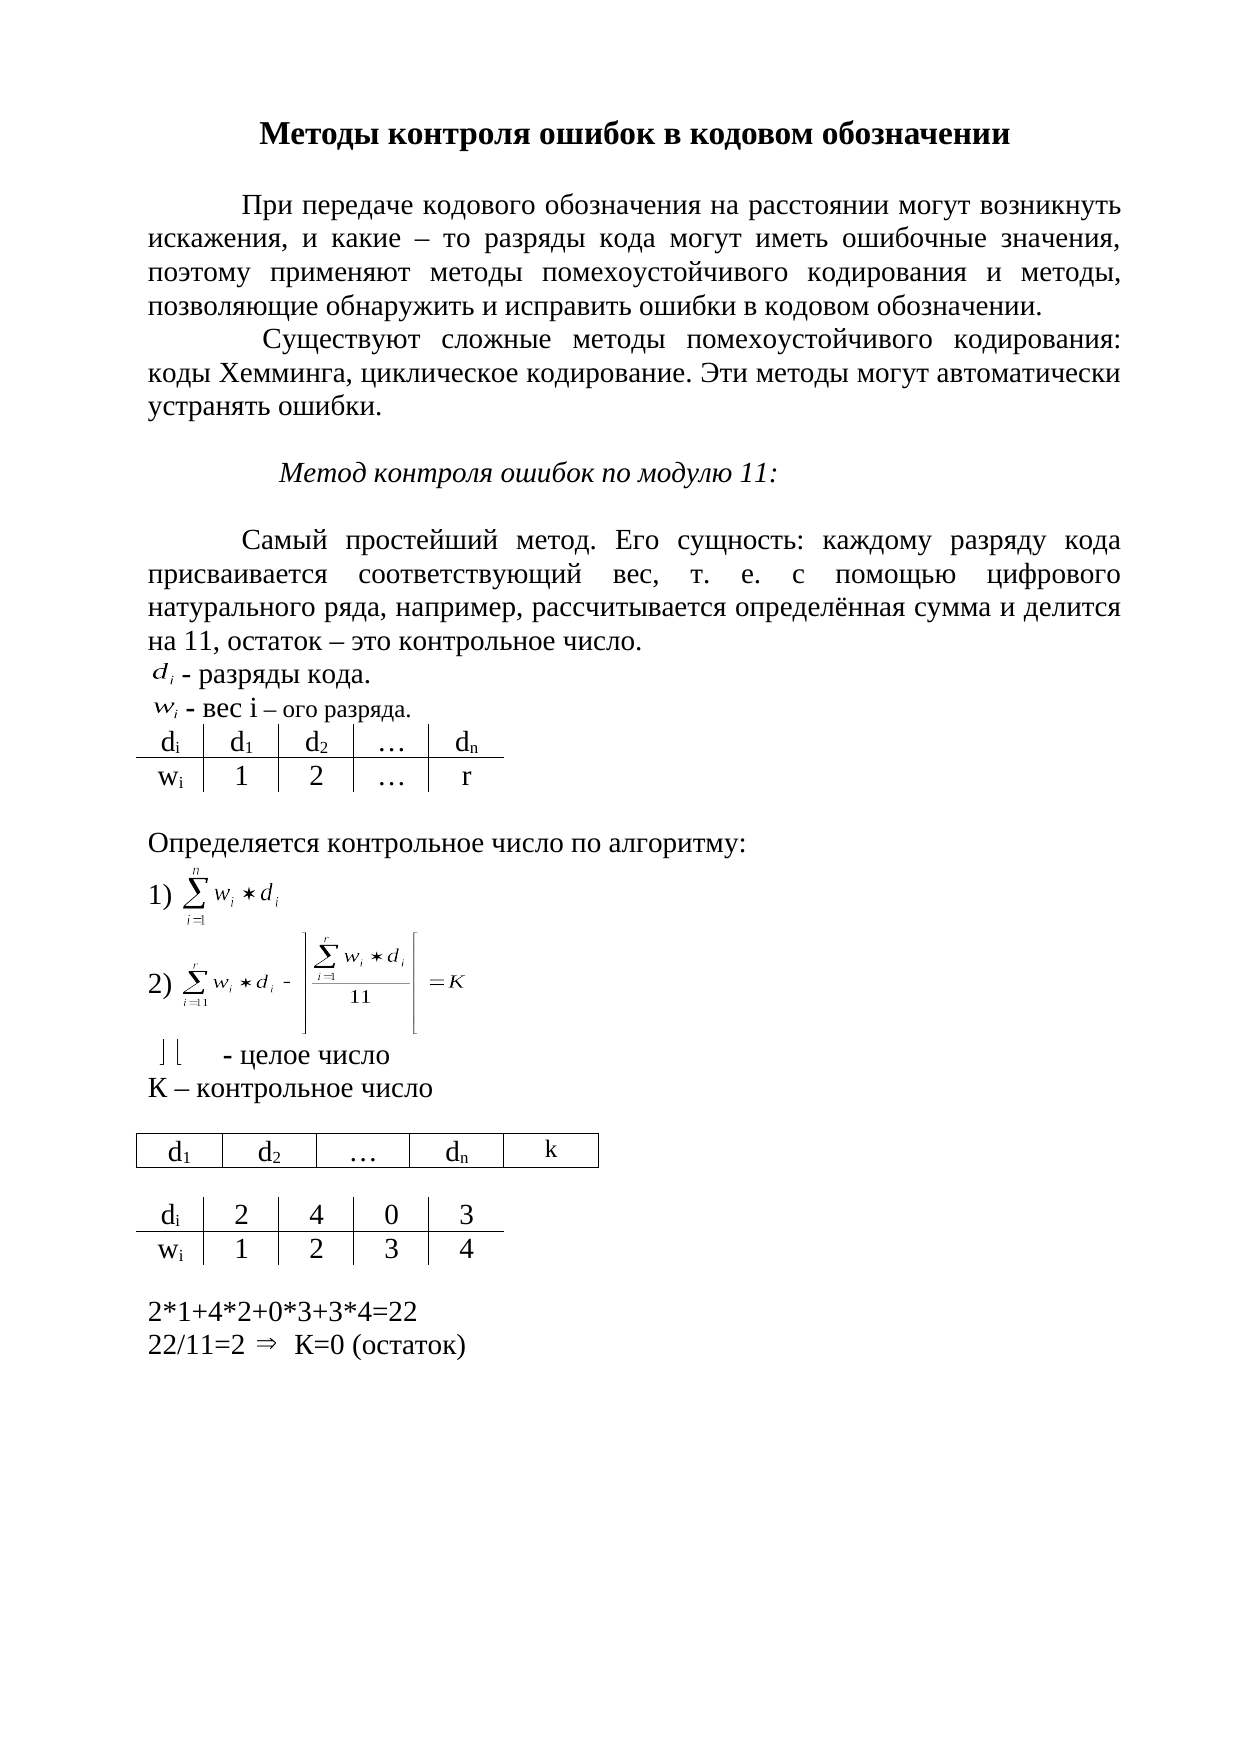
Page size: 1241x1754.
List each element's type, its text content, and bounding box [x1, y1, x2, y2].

text При передаче кодового обозначения на расстоянии могут возникнуть искажения, и какие – то разряды кода могут иметь ошибочные значения, поэтому применяют методы помехоустойчивого кодирования и методы, позволяющие обнаружить и исправить ошибки в кодовом обозначении. [148, 187, 1122, 321]
table_cell wi [136, 758, 203, 792]
text 2*1+4*2+0*3+3*4=22 [148, 1294, 1122, 1327]
table_cell 2 [279, 1232, 353, 1265]
table_header di [136, 724, 203, 757]
table_cell … [354, 758, 428, 792]
table_header 2 [204, 1197, 278, 1231]
table_header d2 [279, 724, 353, 757]
table_cell 1 [204, 1232, 278, 1265]
text 1) [148, 859, 1122, 930]
subtitle Методы контроля ошибок в кодовом обозначении [148, 114, 1122, 152]
table_cell 4 [429, 1232, 504, 1265]
table_header 4 [279, 1197, 353, 1231]
table_header k [504, 1134, 598, 1167]
table_header 3 [429, 1197, 504, 1231]
table_cell 2 [279, 758, 353, 792]
table_cell 1 [204, 758, 278, 792]
table_cell wi [136, 1232, 203, 1265]
text 22/11=2 К=0 (остаток) [148, 1327, 1122, 1361]
table_header … [354, 724, 428, 757]
table_header dn [410, 1134, 503, 1167]
table_cell r [429, 758, 504, 792]
table_header d2 [223, 1134, 316, 1167]
subtitle К – контрольное число [148, 1070, 1122, 1104]
table_header d1 [204, 724, 278, 757]
text 2) [148, 930, 1122, 1037]
table_header 0 [354, 1197, 428, 1231]
text Определяется контрольное число по алгоритму: [148, 825, 1122, 859]
text Существуют сложные методы помехоустойчивого кодирования: коды Хемминга, циклическое кодирование. Эти методы могут автоматически устранять ошибки. [148, 321, 1122, 422]
table_cell 3 [354, 1232, 428, 1265]
text Метод контроля ошибок по модулю 11: [148, 455, 1122, 489]
text - разряды кода. [148, 657, 1122, 690]
table_header dn [429, 724, 504, 757]
text - целое число [148, 1037, 1122, 1070]
text - вес i – ого разряда. [148, 690, 1122, 724]
table_header d1 [137, 1134, 222, 1167]
text Самый простейший метод. Его сущность: каждому разряду кода присваивается соответствующий вес, т. е. с помощью цифрового натурального ряда, например, рассчитывается определённая сумма и делится на 11, остаток – это контрольное число. [148, 522, 1122, 657]
table_header di [136, 1197, 203, 1231]
table_header … [317, 1134, 409, 1167]
